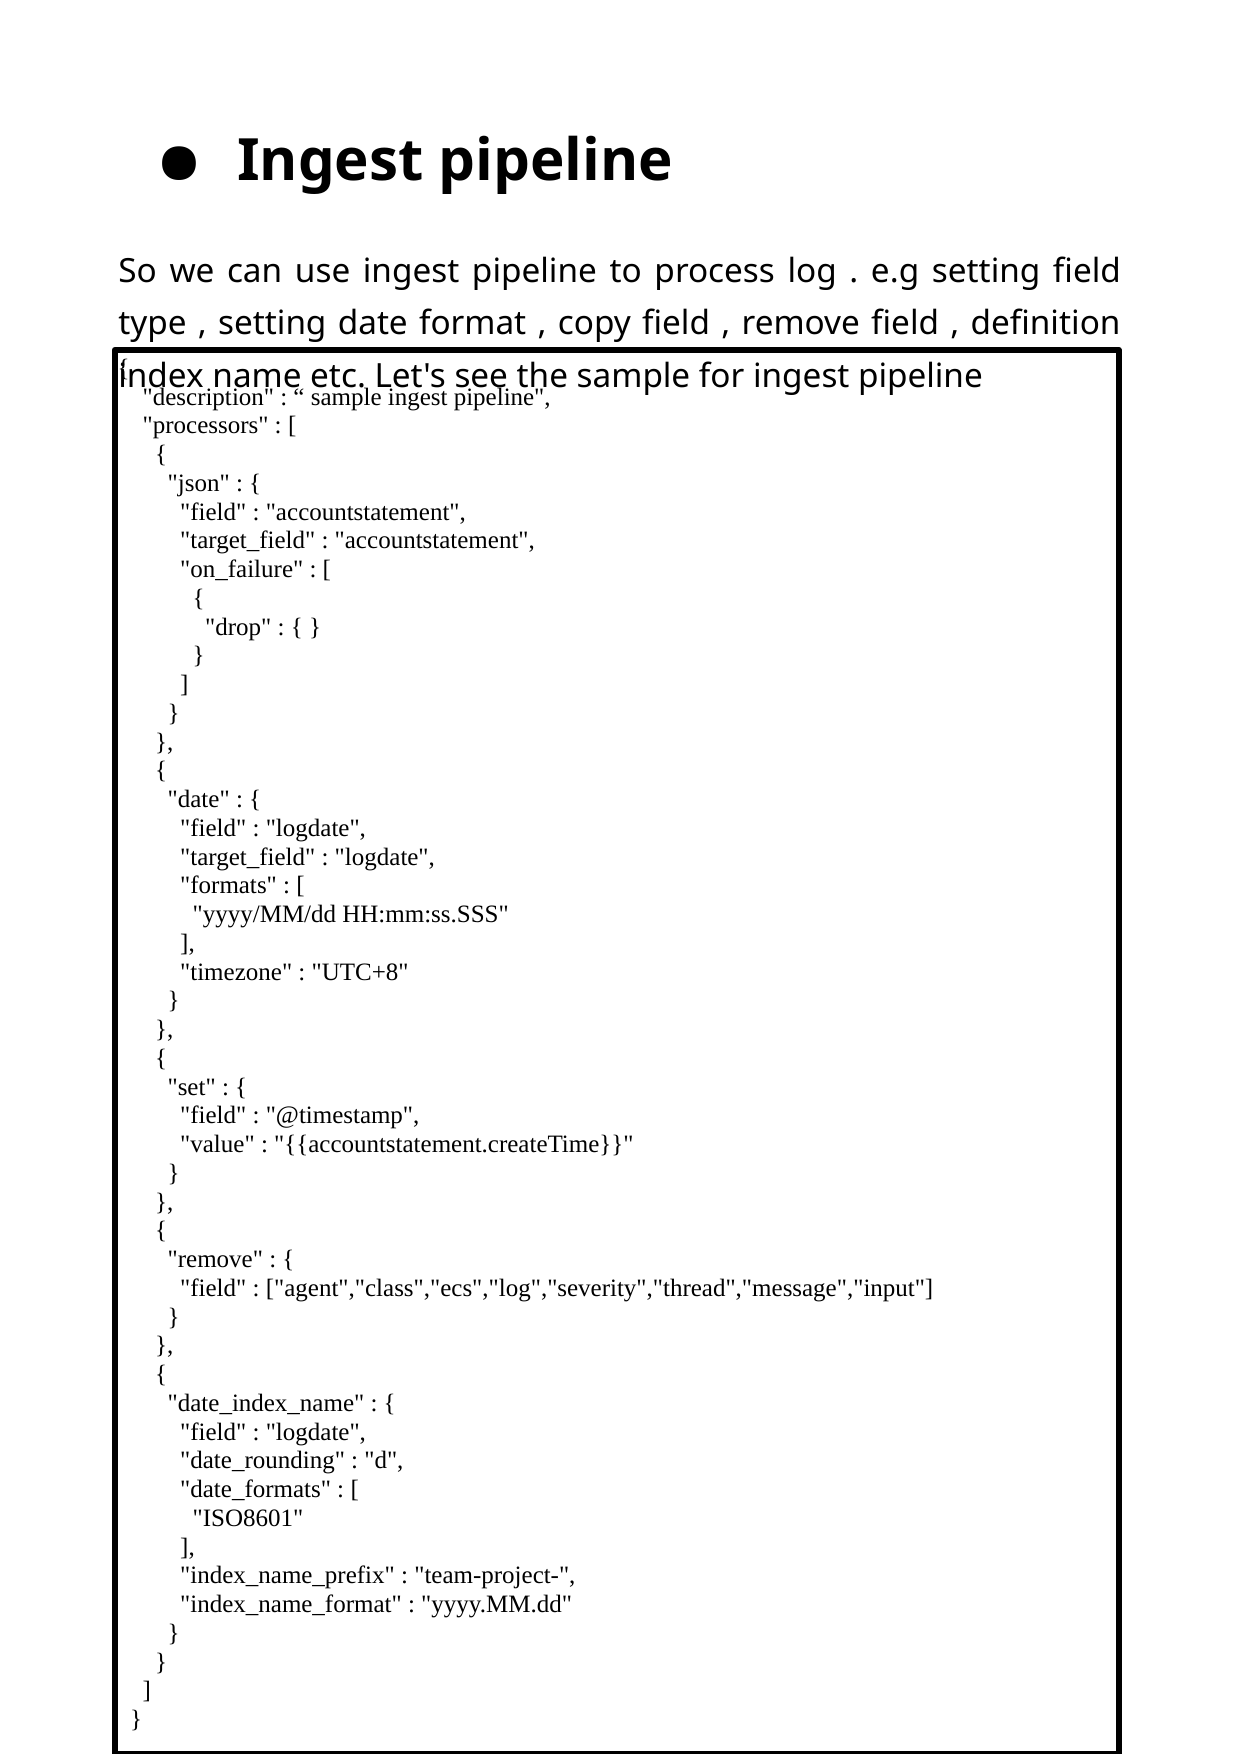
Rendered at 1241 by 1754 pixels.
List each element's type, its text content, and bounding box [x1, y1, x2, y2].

text So we can use ingest pipeline to process log . e.g setting field type , setting date format , copy field , remove field , definition index name etc. Let's see the sample for ingest pipeline [118, 247, 1122, 347]
text So we can use ingest pipeline to process log . e.g setting field type , setting date format , copy field , remove field , definition index name etc. Let's see the sample for ingest pipeline [118, 353, 1116, 397]
list Ingest pipeline [156, 118, 1122, 198]
